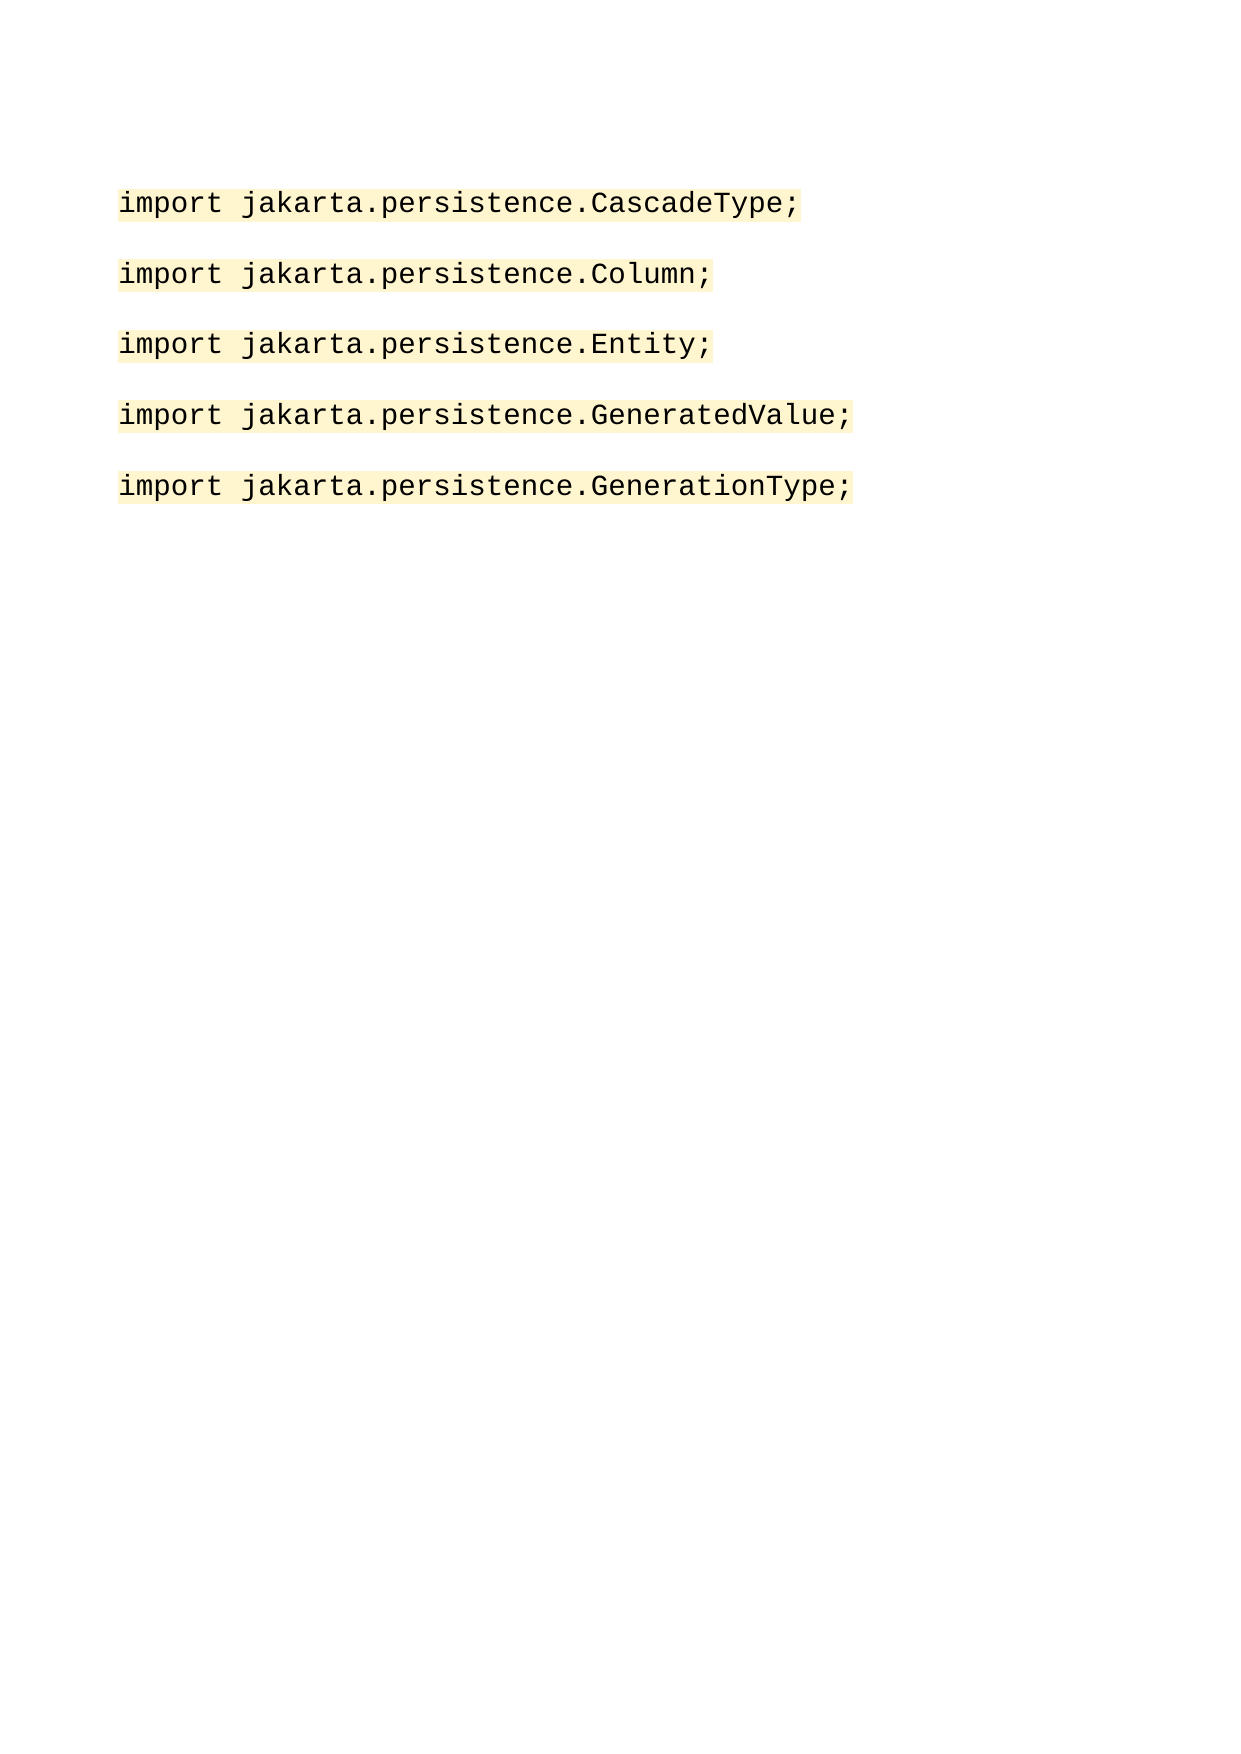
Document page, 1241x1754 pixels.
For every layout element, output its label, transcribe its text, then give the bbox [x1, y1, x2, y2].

text import jakarta.persistence.GenerationType; [853, 471, 1122, 504]
text import jakarta.persistence.CascadeType; [801, 189, 1122, 222]
text import jakarta.persistence.Entity; [713, 330, 1122, 363]
text import jakarta.persistence.GeneratedValue; [853, 400, 1122, 433]
text import jakarta.persistence.Column; [713, 259, 1122, 292]
